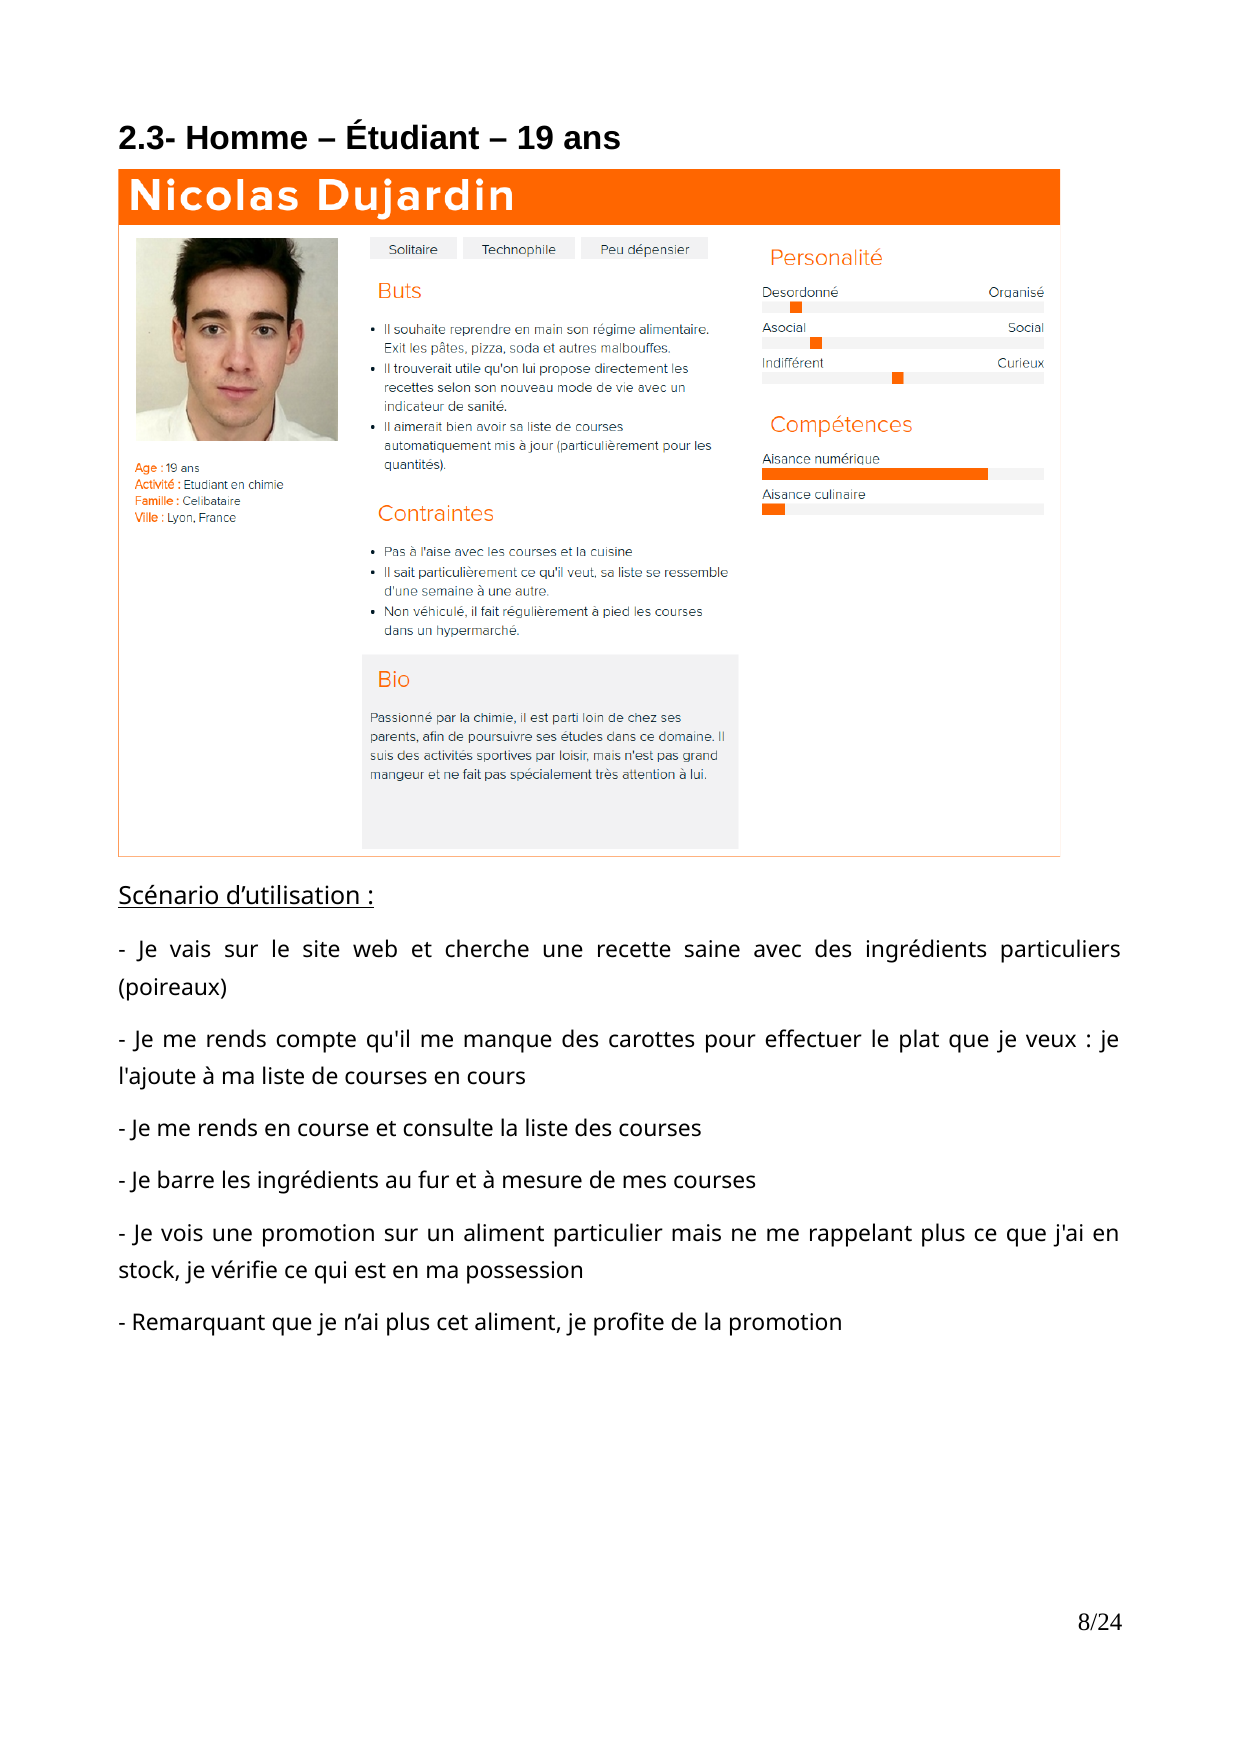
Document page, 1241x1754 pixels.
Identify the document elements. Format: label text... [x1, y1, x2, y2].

text - Je me rends en course et consulte la liste des courses [118, 1112, 1122, 1143]
text - Je me rends compte qu'il me manque des carottes pour effectuer le plat que je veux : je l'ajoute à ma liste de courses en cours [118, 1023, 1122, 1091]
text - Je vois une promotion sur un aliment particulier mais ne me rappelant plus ce que j'ai en stock, je vérifie ce qui est en ma possession [118, 1216, 1122, 1285]
picture [118, 169, 1061, 857]
text - Remarquant que je n’ai plus cet aliment, je profite de la promotion [118, 1306, 1122, 1337]
subtitle 2.3- Homme – Étudiant – 19 ans [118, 118, 1122, 157]
text - Je vais sur le site web et cherche une recette saine avec des ingrédients particuliers (poireaux) [118, 933, 1122, 1002]
text Scénario d’utilisation : [118, 878, 1122, 912]
text - Je barre les ingrédients au fur et à mesure de mes courses [118, 1164, 1122, 1196]
